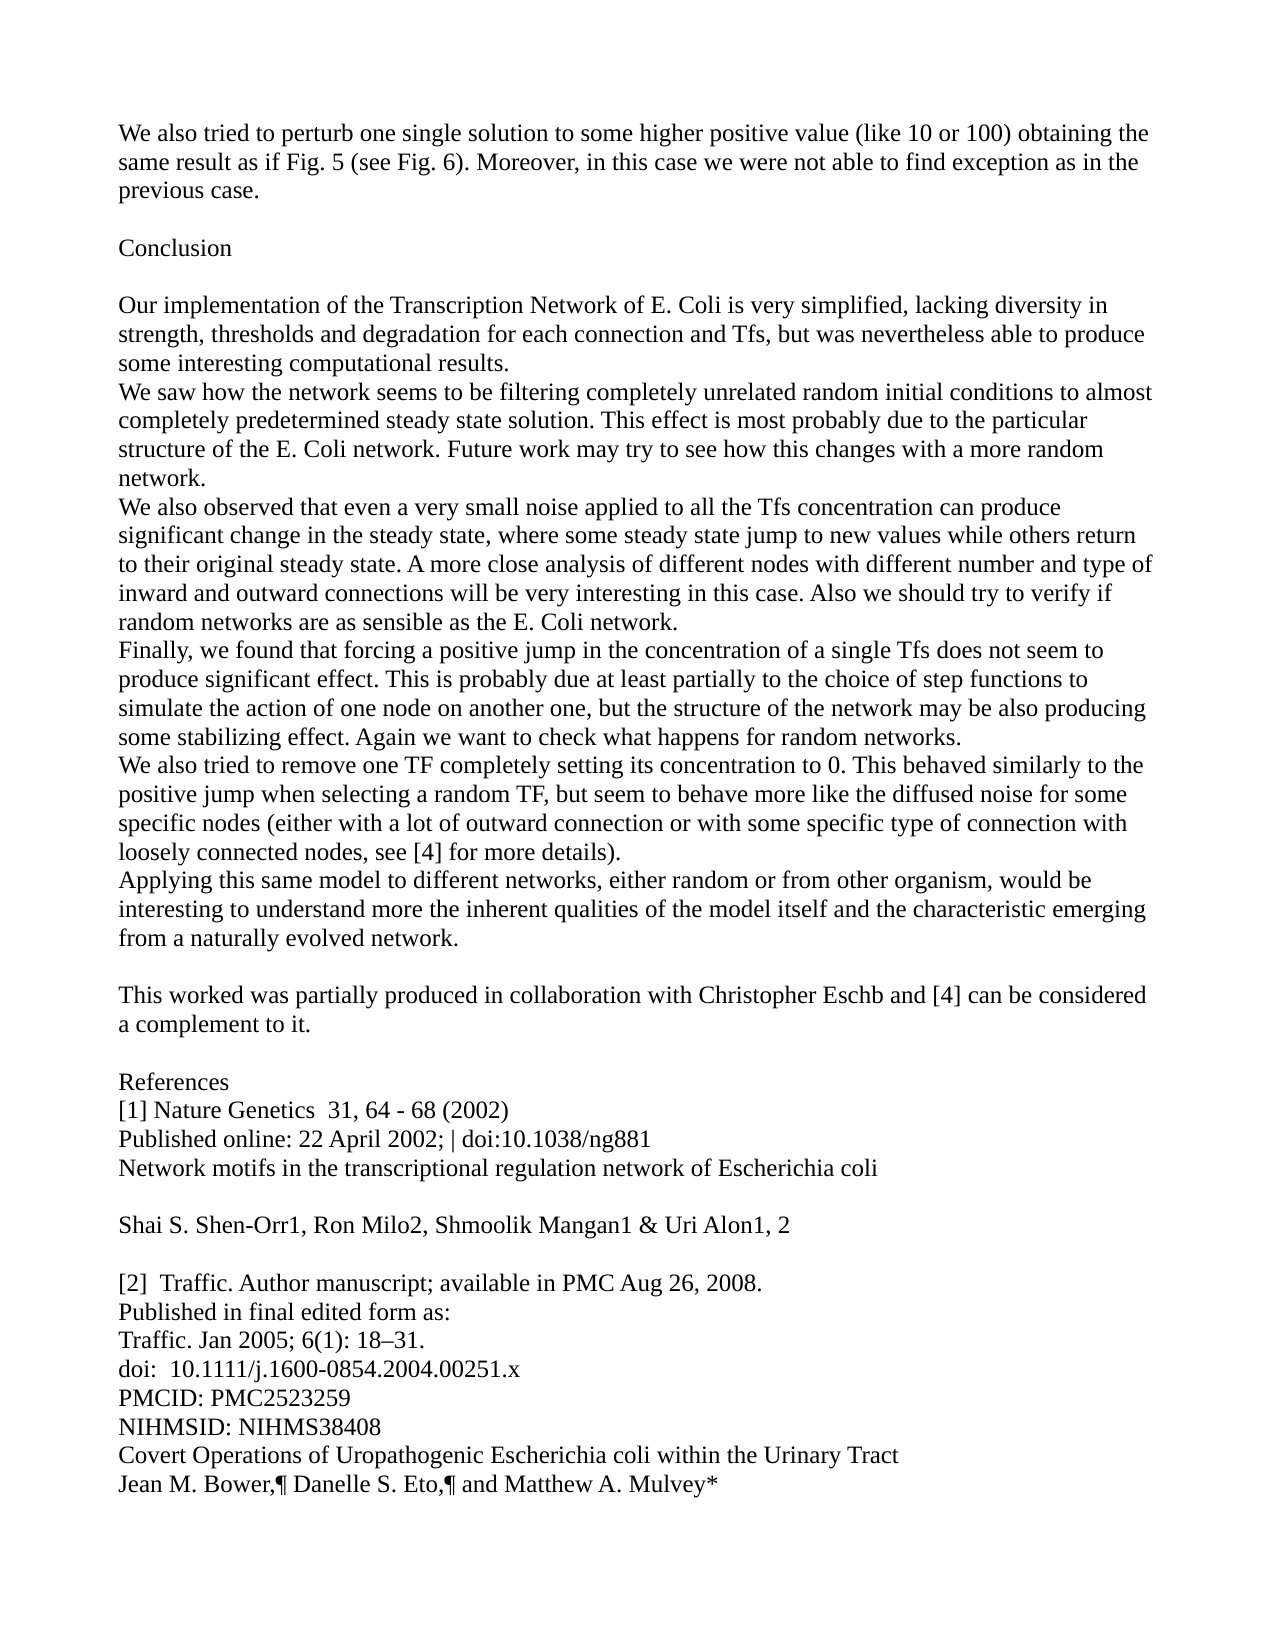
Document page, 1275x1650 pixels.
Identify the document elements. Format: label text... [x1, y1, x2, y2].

text Traffic. Jan 2005; 6(1): 18–31. [118, 1326, 1157, 1354]
text Jean M. Bower,¶ Danelle S. Eto,¶ and Matthew A. Mulvey* [118, 1469, 1157, 1498]
text Published online: 22 April 2002; | doi:10.1038/ng881 [118, 1124, 1157, 1153]
text We also observed that even a very small noise applied to all the Tfs concentration can produce significant change in the steady state, where some steady state jump to new values while others return to their original steady state. A more close analysis of different nodes with different number and type of inward and outward connections will be very interesting in this case. Also we should try to verify if random networks are as sensible as the E. Coli network. [118, 492, 1157, 636]
text Shai S. Shen-Orr1, Ron Milo2, Shmoolik Mangan1 & Uri Alon1, 2 [118, 1211, 1157, 1239]
text Conclusion [118, 233, 1157, 262]
text We saw how the network seems to be filtering completely unrelated random initial conditions to almost completely predetermined steady state solution. This effect is most probably due to the particular structure of the E. Coli network. Future work may try to see how this changes with a more random network. [118, 377, 1157, 492]
text doi: 10.1111/j.1600-0854.2004.00251.x [118, 1354, 1157, 1383]
text Finally, we found that forcing a positive jump in the concentration of a single Tfs does not seem to produce significant effect. This is probably due at least partially to the choice of step functions to simulate the action of one node on another one, but the structure of the network may be also producing some stabilizing effect. Again we want to check what happens for random networks. [118, 636, 1157, 751]
text Our implementation of the Transcription Network of E. Coli is very simplified, lacking diversity in strength, thresholds and degradation for each connection and Tfs, but was nevertheless able to produce some interesting computational results. [118, 291, 1157, 377]
text NIHMSID: NIHMS38408 [118, 1412, 1157, 1441]
text Network motifs in the transcriptional regulation network of Escherichia coli [118, 1153, 1157, 1182]
text This worked was partially produced in collaboration with Christopher Eschb and [4] can be considered a complement to it. [118, 981, 1157, 1038]
text PMCID: PMC2523259 [118, 1383, 1157, 1412]
text [1] Nature Genetics 31, 64 - 68 (2002) [118, 1096, 1157, 1124]
text [2] Traffic. Author manuscript; available in PMC Aug 26, 2008. [118, 1268, 1157, 1297]
text Published in final edited form as: [118, 1297, 1157, 1326]
text Applying this same model to different networks, either random or from other organism, would be interesting to understand more the inherent qualities of the model itself and the characteristic emerging from a naturally evolved network. [118, 866, 1157, 952]
text Covert Operations of Uropathogenic Escherichia coli within the Urinary Tract [118, 1441, 1157, 1469]
text We also tried to perturb one single solution to some higher positive value (like 10 or 100) obtaining the same result as if Fig. 5 (see Fig. 6). Moreover, in this case we were not able to find exception as in the previous case. [118, 118, 1157, 204]
text We also tried to remove one TF completely setting its concentration to 0. This behaved similarly to the positive jump when selecting a random TF, but seem to behave more like the diffused noise for some specific nodes (either with a lot of outward connection or with some specific type of connection with loosely connected nodes, see [4] for more details). [118, 751, 1157, 866]
text References [118, 1067, 1157, 1096]
